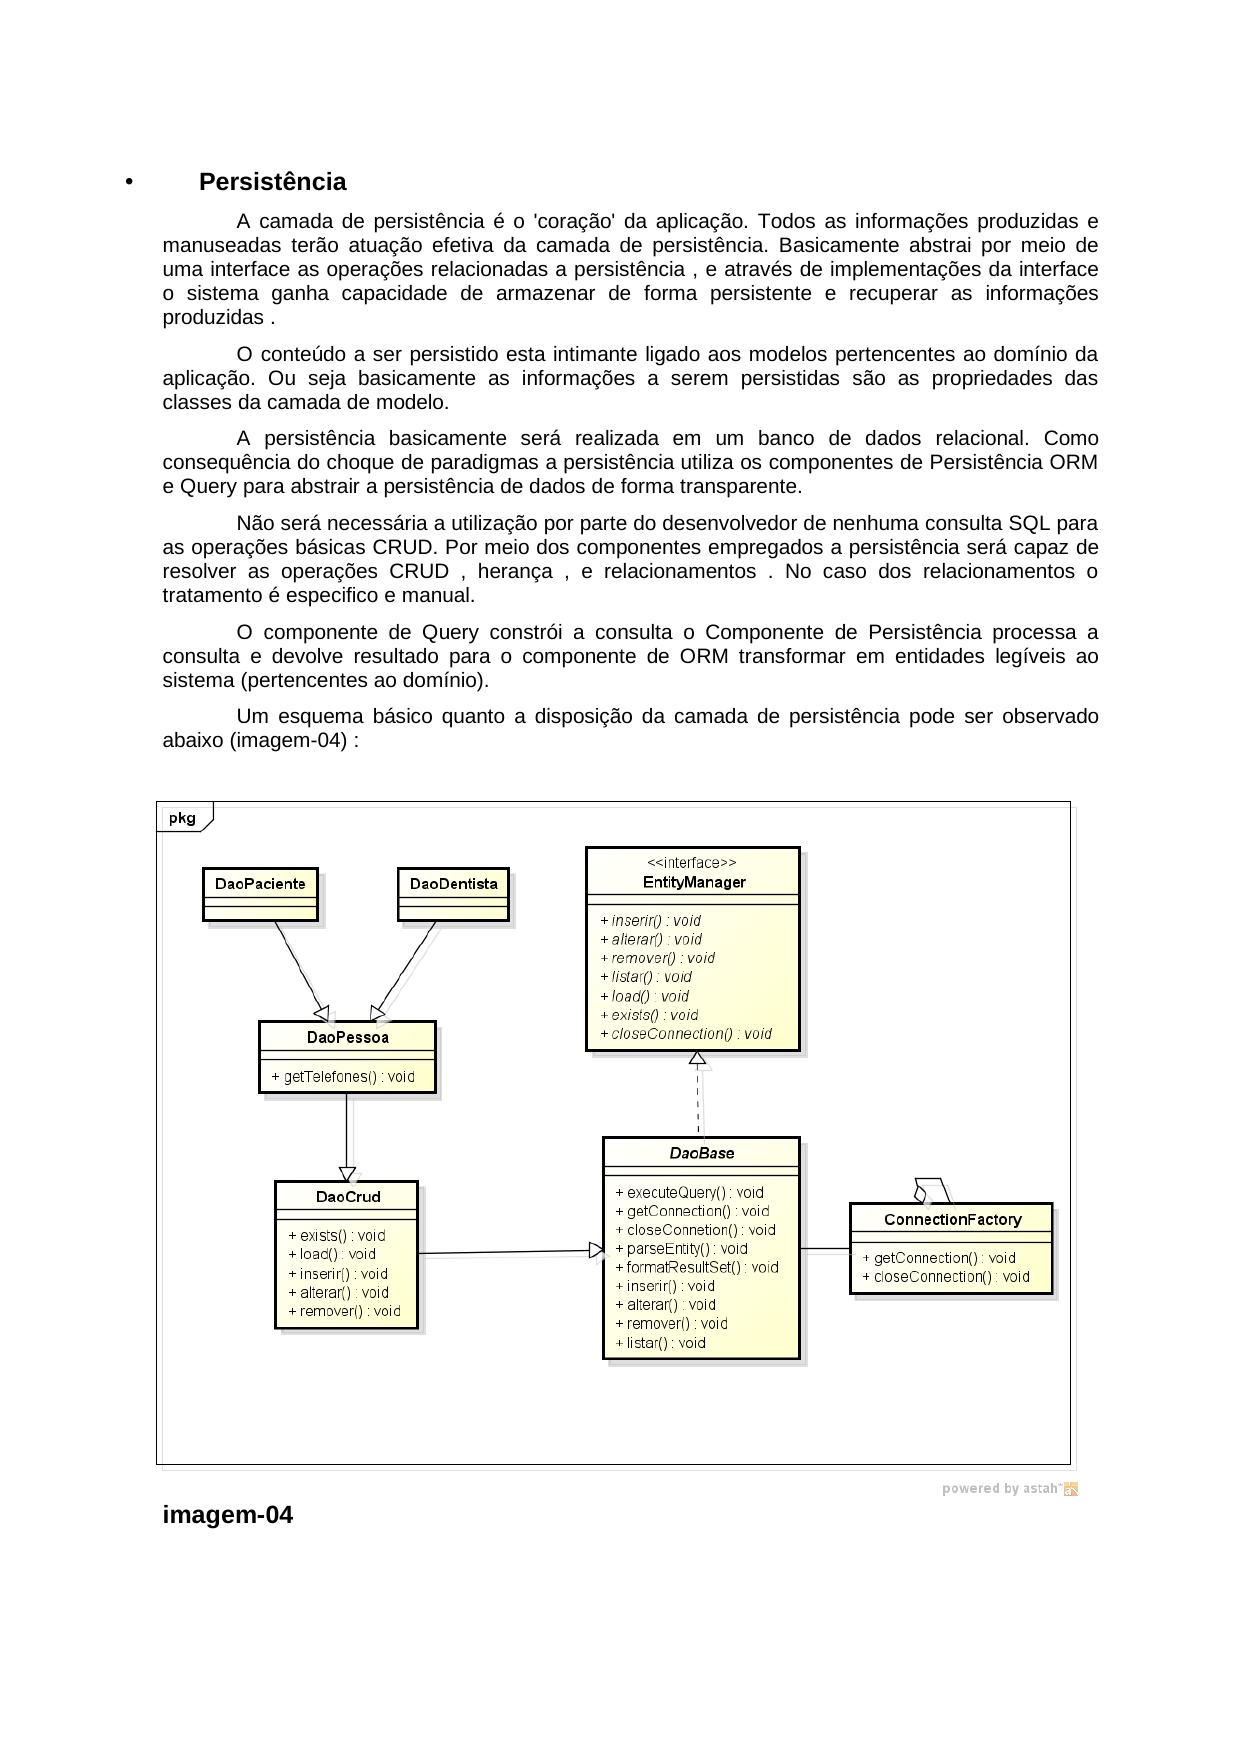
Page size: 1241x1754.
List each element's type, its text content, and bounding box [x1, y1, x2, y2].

text O conteúdo a ser persistido esta intimante ligado aos modelos pertencentes ao domínio da aplicação. Ou seja basicamente as informações a serem persistidas são as propriedades das classes da camada de modelo. [162, 342, 1100, 414]
text imagem-04 [162, 802, 1100, 1529]
text Um esquema básico quanto a disposição da camada de persistência pode ser observado abaixo (imagem-04) : [162, 704, 1100, 752]
text O componente de Query constrói a consulta o Componente de Persistência processa a consulta e devolve resultado para o componente de ORM transformar em entidades legíveis ao sistema (pertencentes ao domínio). [162, 620, 1100, 692]
picture [143, 789, 1082, 1500]
text A persistência basicamente será realizada em um banco de dados relacional. Como consequência do choque de paradigmas a persistência utiliza os componentes de Persistência ORM e Query para abstrair a persistência de dados de forma transparente. [162, 426, 1100, 498]
text A camada de persistência é o 'coração' da aplicação. Todos as informações produzidas e manuseadas terão atuação efetiva da camada de persistência. Basicamente abstrai por meio de uma interface as operações relacionadas a persistência , e através de implementações da interface o sistema ganha capacidade de armazenar de forma persistente e recuperar as informações produzidas . [162, 209, 1100, 329]
list Persistência [125, 167, 1100, 196]
text Não será necessária a utilização por parte do desenvolvedor de nenhuma consulta SQL para as operações básicas CRUD. Por meio dos componentes empregados a persistência será capaz de resolver as operações CRUD , herança , e relacionamentos . No caso dos relacionamentos o tratamento é especifico e manual. [162, 511, 1100, 607]
